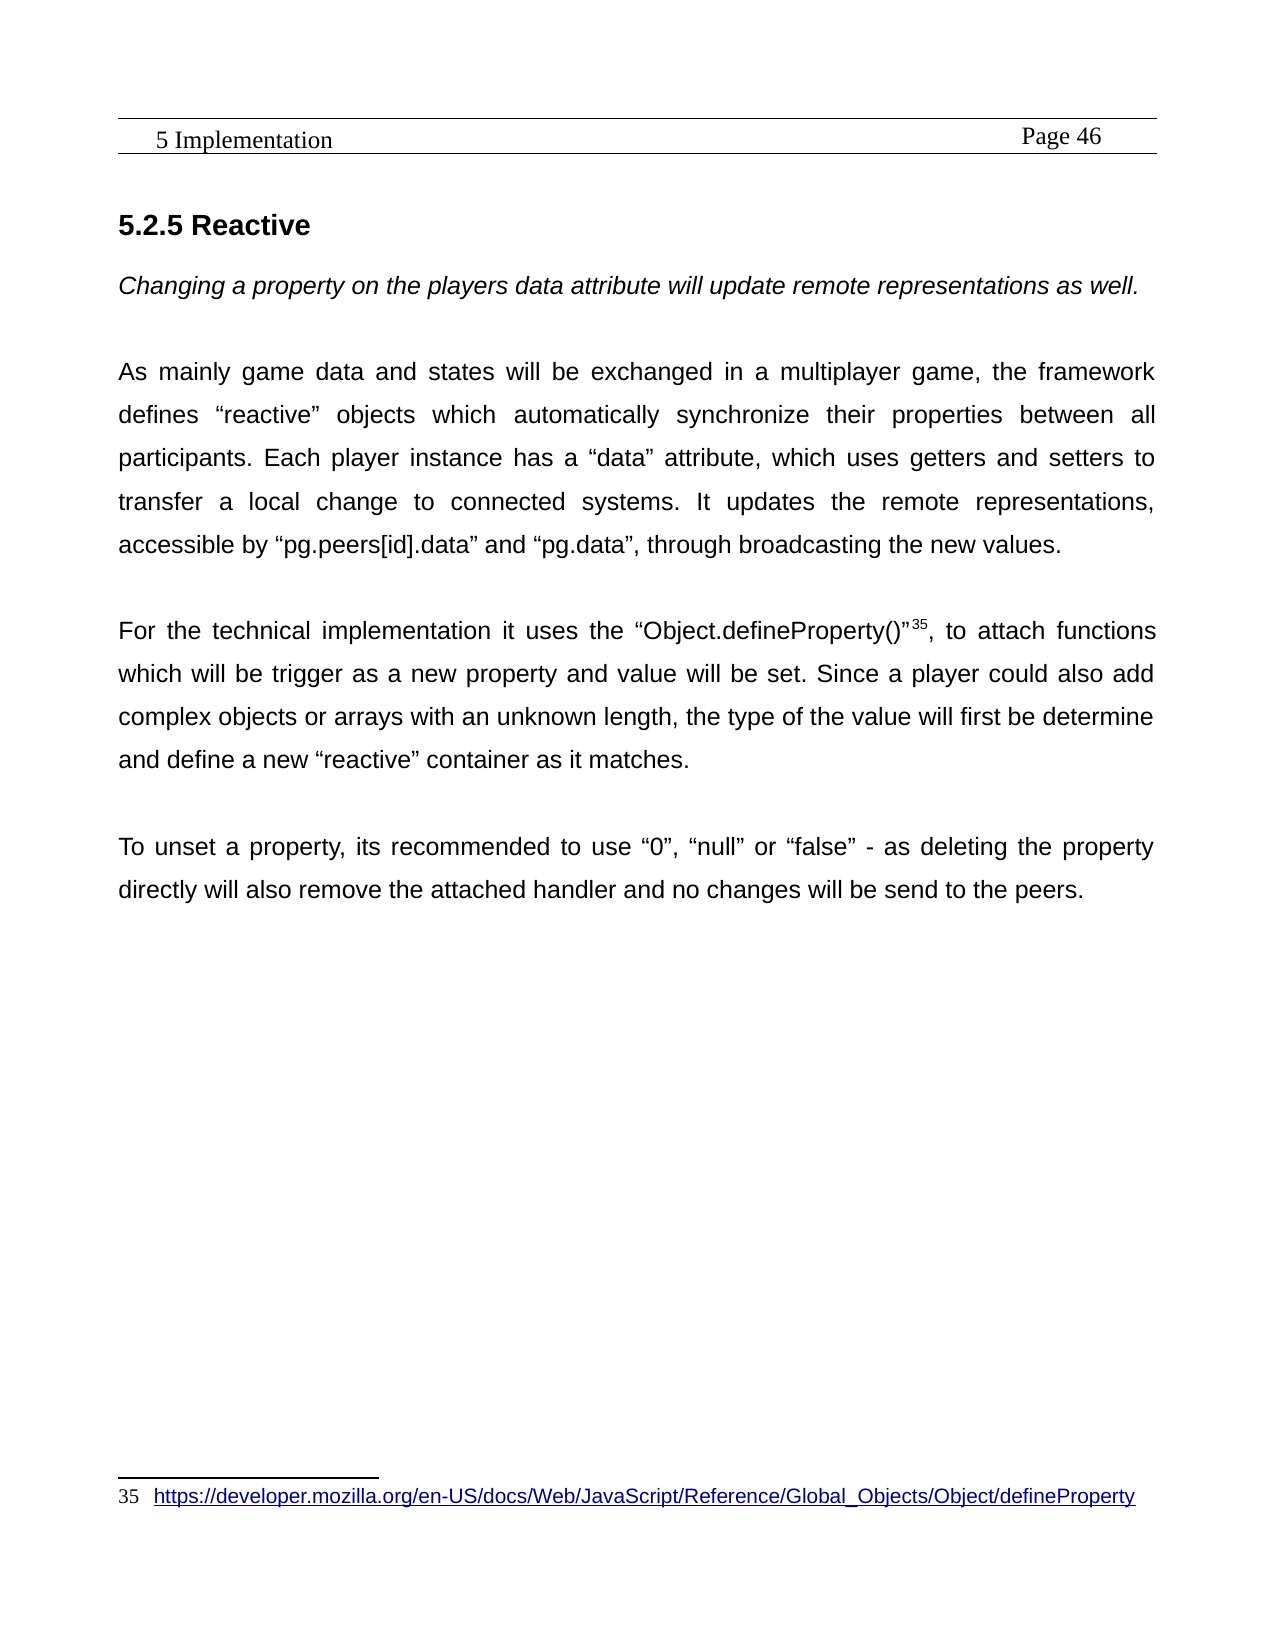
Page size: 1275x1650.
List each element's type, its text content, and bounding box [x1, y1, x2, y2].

text For the technical implementation it uses the “Object.defineProperty()”, to attach functions which will be trigger as a new property and value will be set. Since a player could also add complex objects or arrays with an unknown length, the type of the value will first be determine and define a new “reactive” container as it matches. [118, 616, 1157, 774]
text To unset a property, its recommended to use “0”, “null” or “false” - as deleting the property directly will also remove the attached handler and no changes will be send to the peers. [118, 832, 1157, 903]
subtitle 5.2.5 Reactive [118, 208, 1157, 242]
text Changing a property on the players data attribute will update remote representations as well. [118, 271, 1157, 300]
text As mainly game data and states will be exchanged in a multiplayer game, the framework defines “reactive” objects which automatically synchronize their properties between all participants. Each player instance has a “data” attribute, which uses getters and setters to transfer a local change to connected systems. It updates the remote representations, accessible by “pg.peers[id].data” and “pg.data”, through broadcasting the new values. [118, 357, 1157, 558]
text https://developer.mozilla.org/en-US/docs/Web/JavaScript/Reference/Global_Objects/Object/defineProperty [118, 1484, 1157, 1508]
